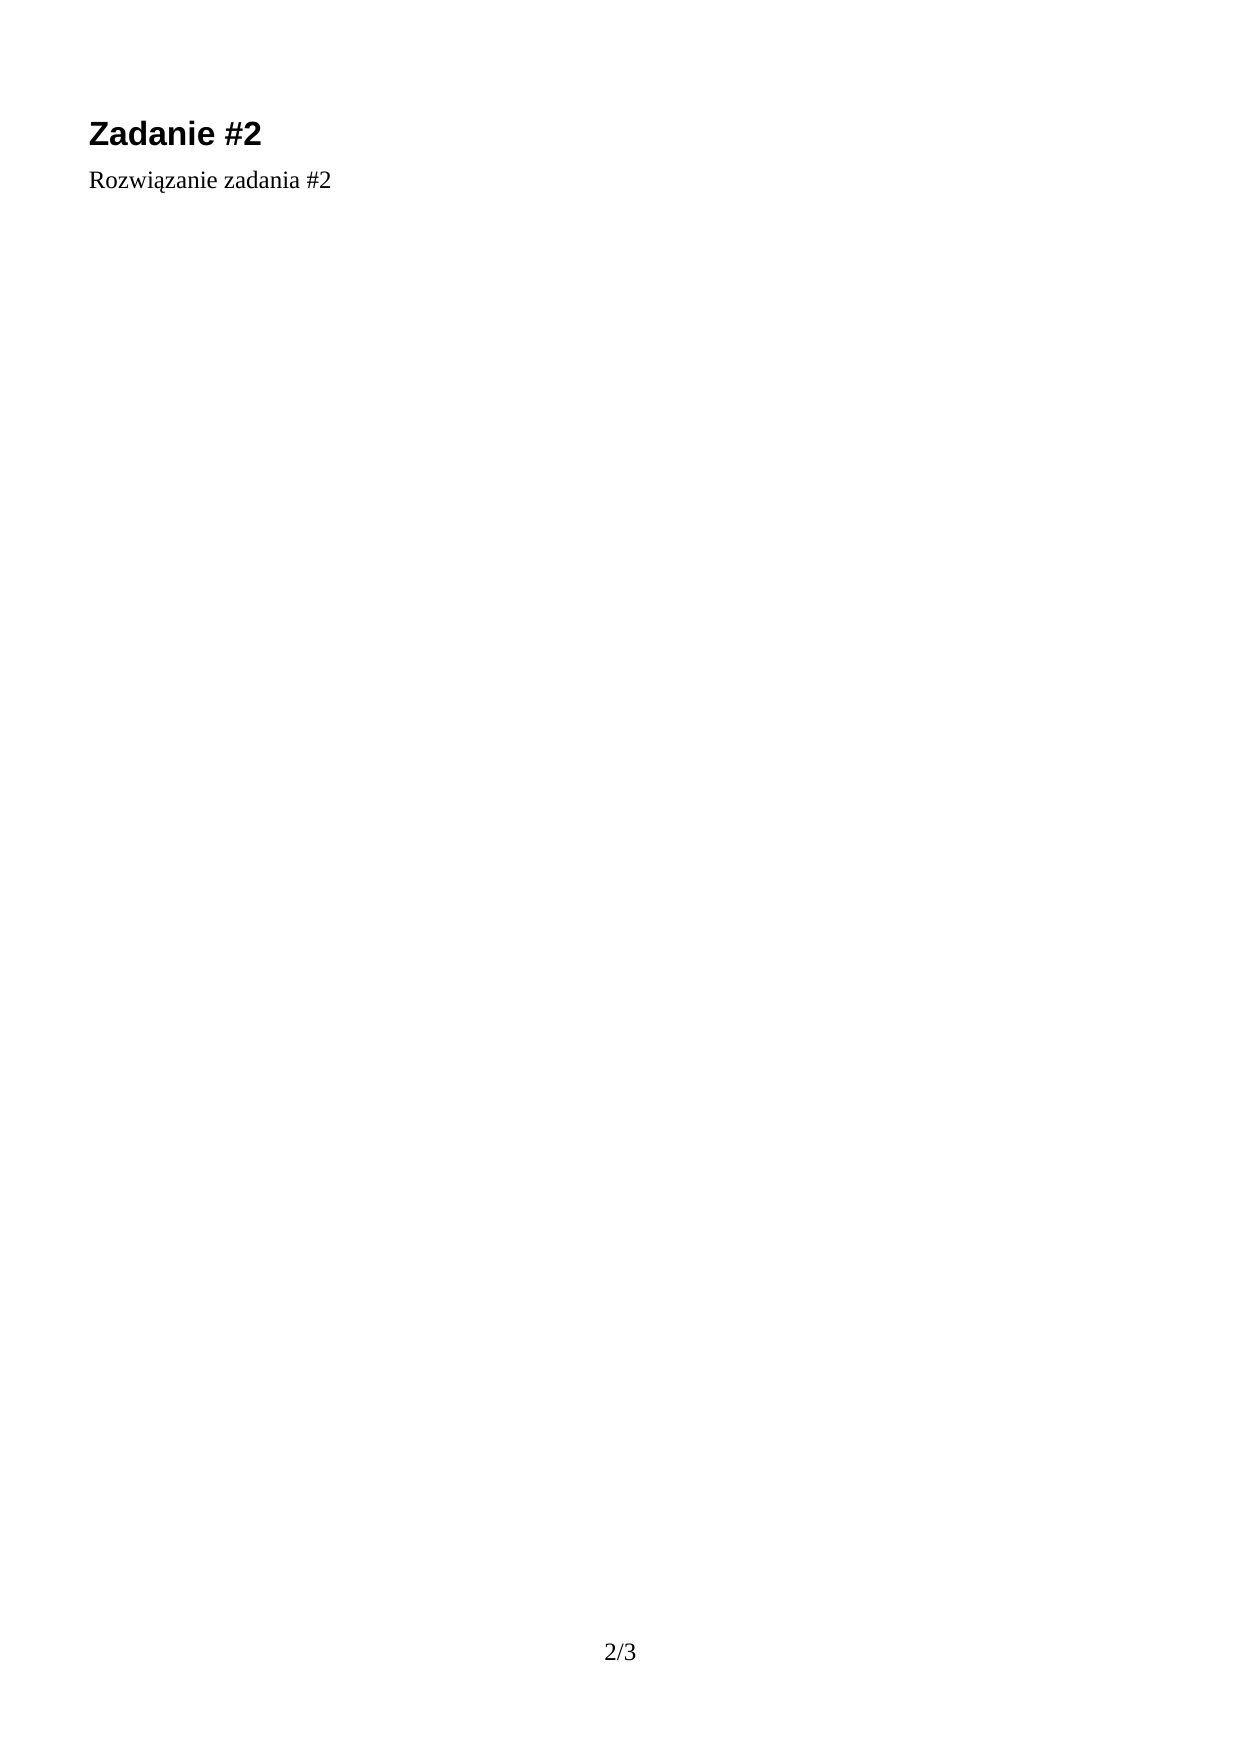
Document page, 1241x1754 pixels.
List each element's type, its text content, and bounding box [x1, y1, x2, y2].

subtitle Zadanie #2 [88, 113, 1152, 152]
text Rozwiązanie zadania #2 [88, 165, 1152, 193]
